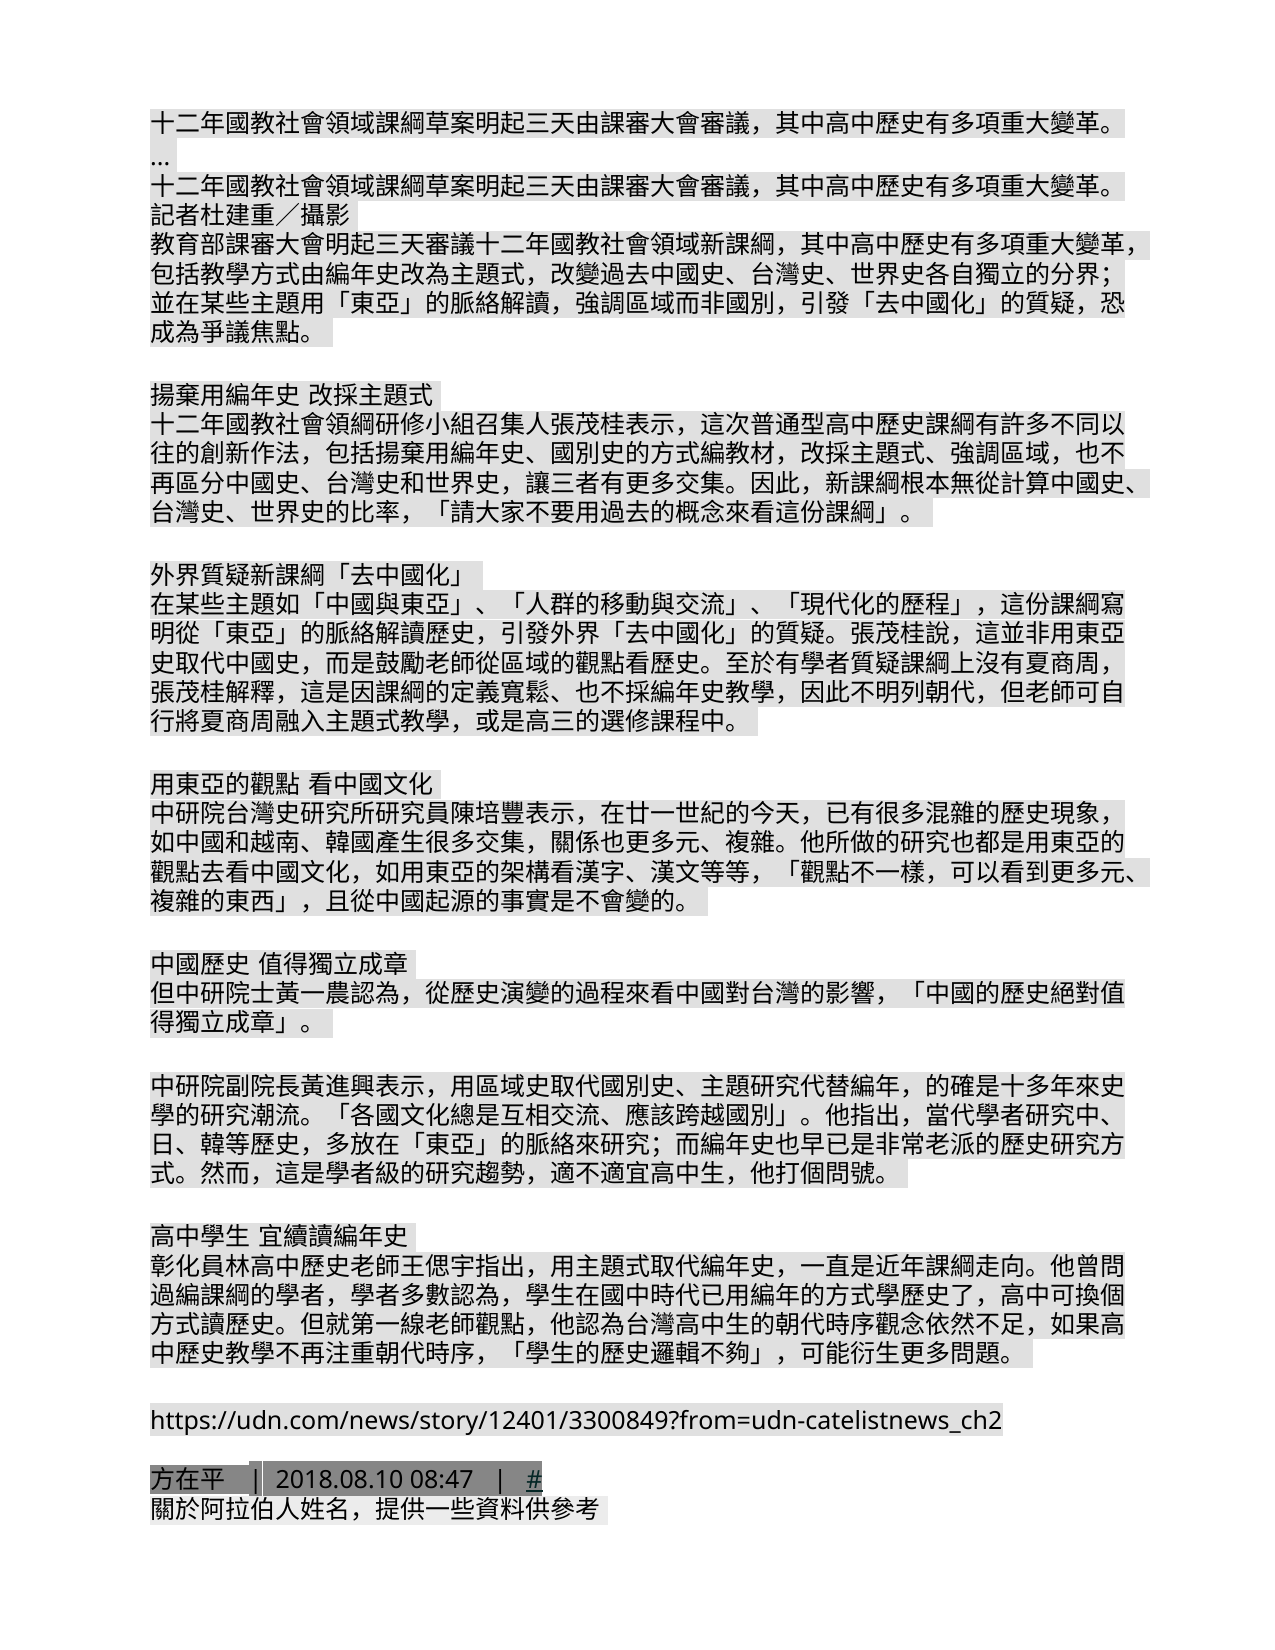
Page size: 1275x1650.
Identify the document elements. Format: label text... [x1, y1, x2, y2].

text 關於阿拉伯人姓名，提供一些資料供參考 通常情況下阿拉伯人的姓名包括由本名+父名+祖父名構成，一般稱呼用本名+父名，比較重要的官方文件一般都需列出三輩名，即本名+父名+祖父名，三代的名字都要列出來。 阿拉伯人同名的很多，用三輩名能很容易區別同名者，也能辨認出誰和誰有親屬關係。 如Mohamed Ahmed Ismael 這裡 Mohamed 是本人的名字，Ahmed 是他父親的名字，Ismael是他爺爺的名字，這三個一起組合成這個人的正式（官方）名字。 如果有個人叫 Mahmoud Ahmed Ismael 那這個人很有可能是他的兄弟，如果有人叫 Mohamed Sayed Ismael， 那這個人很有可能是他的堂兄弟。 有需求的話，第四節是部落名或家族名 如沙烏地阿拉伯前國王費薩爾的姓名是：Faisal ibn Abdul Aziz ibn Abdul Rahman al Saud 譯為：費薩爾·伊本·阿卜杜勒·阿齊茲·伊本·阿卜杜勒·拉赫曼·沙特。其中費薩爾為本人名，阿卜杜勒·阿齊茲為父名，阿卜杜勒·拉赫曼為祖父名，沙特為地方。 一般家族名都以冠詞Al開頭，Al的用法也有兩種，獨立成詞的Al一般指名門望族，如沙特家族Al Saud,小家族的用法一般是Al-Mohammadi這種形式；也有一類以Bin開頭，如本拉登家族，但是如果不瞭解文化背景的話，這很難判斷。 對於阿拉伯基督徒，穆罕默德是不用的。他們很少或從來不使用如مُحَمَّد‎（Muḥammad）等與伊斯蘭教有深遠淵源的名字。他們通常使用阿拉伯語版本的基督教名，或源自希臘語、亞美尼亞語、或亞述/阿拉姆語的名字。在地中海東部，改編自法語和希臘語的名字也是常見的選擇，在摩洛哥，由西班牙語變化的名字也在較小程度上被使用。像讚揚耶穌、瑪利亞之類的名字則可以說是阿拉伯基督徒專屬的。而عبد الله‎（‘Abdullah）上帝僕人或أمة الله‎（Amatullah）在阿拉伯基督徒社群也是很常見的名字。 另，維吾爾族人的買買提即是穆罕默德 [150, 1496, 1125, 1559]
text 不知道為何現在政府要如此要如此排斥中國史、畢竟現在的台灣人九成以上都來自大陸啊、我們的語言、文化、生活習慣就是中華文化啊。所以學習中國史才能知道自身的生活習俗是怎麼一回事啊 小的時候閱讀和中國歷史相關的書籍，從來就沒有把它當作外國史來看待啊，為何現在網路上的與論都是強調中國史是外國史，不用學太多呢？ ＝＝＝＝＝＝＝＝＝＝＝＝＝＝＝＝＝＝ 高中歷史課綱明審議 中國史併入東亞史引發熱議 分享留言列印 A-A+ 2018-08-09 23:43聯合報 記者陳宛茜、馮靖惠／台北報導 十二年國教社會領域課綱草案明起三天由課審大會審議，其中高中歷史有多項重大變革。 ... 十二年國教社會領域課綱草案明起三天由課審大會審議，其中高中歷史有多項重大變革。 記者杜建重／攝影 教育部課審大會明起三天審議十二年國教社會領域新課綱，其中高中歷史有多項重大變革，包括教學方式由編年史改為主題式，改變過去中國史、台灣史、世界史各自獨立的分界；並在某些主題用「東亞」的脈絡解讀，強調區域而非國別，引發「去中國化」的質疑，恐成為爭議焦點。 揚棄用編年史 改採主題式 十二年國教社會領綱研修小組召集人張茂桂表示，這次普通型高中歷史課綱有許多不同以往的創新作法，包括揚棄用編年史、國別史的方式編教材，改採主題式、強調區域，也不再區分中國史、台灣史和世界史，讓三者有更多交集。因此，新課綱根本無從計算中國史、台灣史、世界史的比率，「請大家不要用過去的概念來看這份課綱」。 外界質疑新課綱「去中國化」 在某些主題如「中國與東亞」、「人群的移動與交流」、「現代化的歷程」，這份課綱寫明從「東亞」的脈絡解讀歷史，引發外界「去中國化」的質疑。張茂桂說，這並非用東亞史取代中國史，而是鼓勵老師從區域的觀點看歷史。至於有學者質疑課綱上沒有夏商周，張茂桂解釋，這是因課綱的定義寬鬆、也不採編年史教學，因此不明列朝代，但老師可自行將夏商周融入主題式教學，或是高三的選修課程中。 用東亞的觀點 看中國文化 中研院台灣史研究所研究員陳培豐表示，在廿一世紀的今天，已有很多混雜的歷史現象，如中國和越南、韓國產生很多交集，關係也更多元、複雜。他所做的研究也都是用東亞的觀點去看中國文化，如用東亞的架構看漢字、漢文等等，「觀點不一樣，可以看到更多元、複雜的東西」，且從中國起源的事實是不會變的。 中國歷史 值得獨立成章 但中研院士黃一農認為，從歷史演變的過程來看中國對台灣的影響，「中國的歷史絕對值得獨立成章」。 中研院副院長黃進興表示，用區域史取代國別史、主題研究代替編年，的確是十多年來史學的研究潮流。「各國文化總是互相交流、應該跨越國別」。他指出，當代學者研究中、日、韓等歷史，多放在「東亞」的脈絡來研究；而編年史也早已是非常老派的歷史研究方式。然而，這是學者級的研究趨勢，適不適宜高中生，他打個問號。 高中學生 宜續讀編年史 彰化員林高中歷史老師王偲宇指出，用主題式取代編年史，一直是近年課綱走向。他曾問過編課綱的學者，學者多數認為，學生在國中時代已用編年的方式學歷史了，高中可換個方式讀歷史。但就第一線老師觀點，他認為台灣高中生的朝代時序觀念依然不足，如果高中歷史教學不再注重朝代時序，「學生的歷史邏輯不夠」，可能衍生更多問題。 https://udn.com/news/story/12401/3300849?from=udn-catelistnews_ch2 [150, 75, 1125, 1436]
text 方在平 | 2018.08.10 08:47 | # [150, 1461, 1125, 1496]
